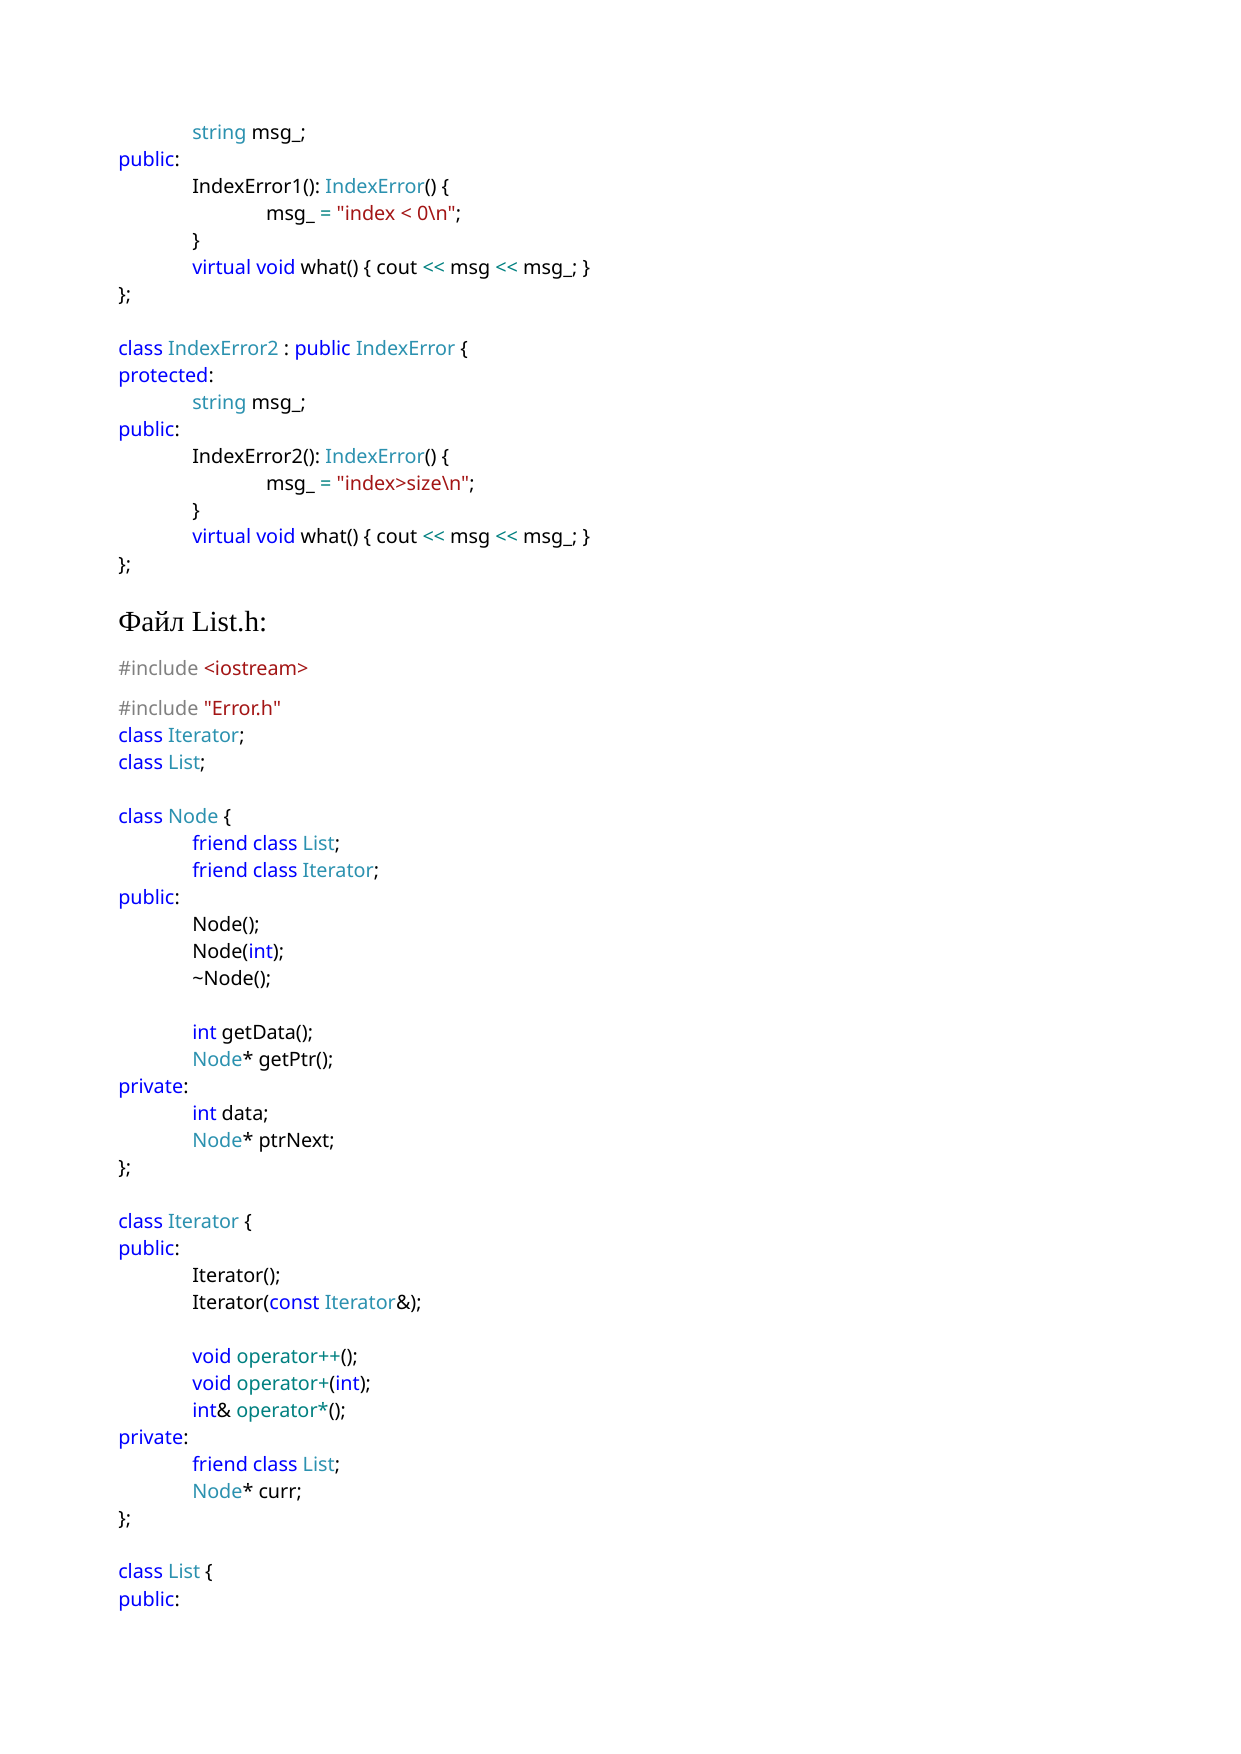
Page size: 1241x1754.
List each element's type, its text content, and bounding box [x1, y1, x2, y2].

text public: [118, 1585, 1122, 1612]
text Iterator(); [118, 1261, 1122, 1288]
text private: [118, 1423, 1122, 1450]
text class Iterator { [118, 1207, 1122, 1234]
text class List { [118, 1558, 1122, 1585]
text virtual void what() { cout << msg << msg_; } [118, 523, 1122, 550]
text friend class List; [118, 1450, 1122, 1477]
text }; [118, 1504, 1122, 1531]
text }; [118, 280, 1122, 307]
text IndexError1(): IndexError() { [118, 172, 1122, 199]
text public: [118, 415, 1122, 442]
text }; [118, 550, 1122, 577]
text public: [118, 145, 1122, 172]
text Node(); [118, 910, 1122, 937]
text string msg_; [118, 118, 1122, 145]
text Файл List.h: [118, 604, 1122, 637]
text msg_ = "index < 0\n"; [118, 199, 1122, 226]
text int& operator*(); [118, 1396, 1122, 1423]
text Node(int); [118, 937, 1122, 964]
text class IndexError2 : public IndexError { [118, 334, 1122, 361]
text } [118, 226, 1122, 253]
text friend class Iterator; [118, 856, 1122, 883]
text class Iterator; [118, 721, 1122, 748]
text } [118, 496, 1122, 523]
text private: [118, 1072, 1122, 1099]
text void operator+(int); [118, 1369, 1122, 1396]
text msg_ = "index>size\n"; [118, 469, 1122, 496]
text Node* getPtr(); [118, 1045, 1122, 1072]
text int getData(); [118, 1018, 1122, 1045]
text class Node { [118, 802, 1122, 829]
text }; [118, 1153, 1122, 1180]
text ~Node(); [118, 964, 1122, 991]
text int data; [118, 1099, 1122, 1126]
text #include <iostream> [118, 654, 1122, 681]
text Node* curr; [118, 1477, 1122, 1504]
text IndexError2(): IndexError() { [118, 442, 1122, 469]
text public: [118, 883, 1122, 910]
text #include "Error.h" [118, 694, 1122, 721]
text string msg_; [118, 388, 1122, 415]
text virtual void what() { cout << msg << msg_; } [118, 253, 1122, 280]
text Iterator(const Iterator&); [118, 1288, 1122, 1315]
text void operator++(); [118, 1342, 1122, 1369]
text Node* ptrNext; [118, 1126, 1122, 1153]
text protected: [118, 361, 1122, 388]
text class List; [118, 748, 1122, 775]
text public: [118, 1234, 1122, 1261]
text friend class List; [118, 829, 1122, 856]
